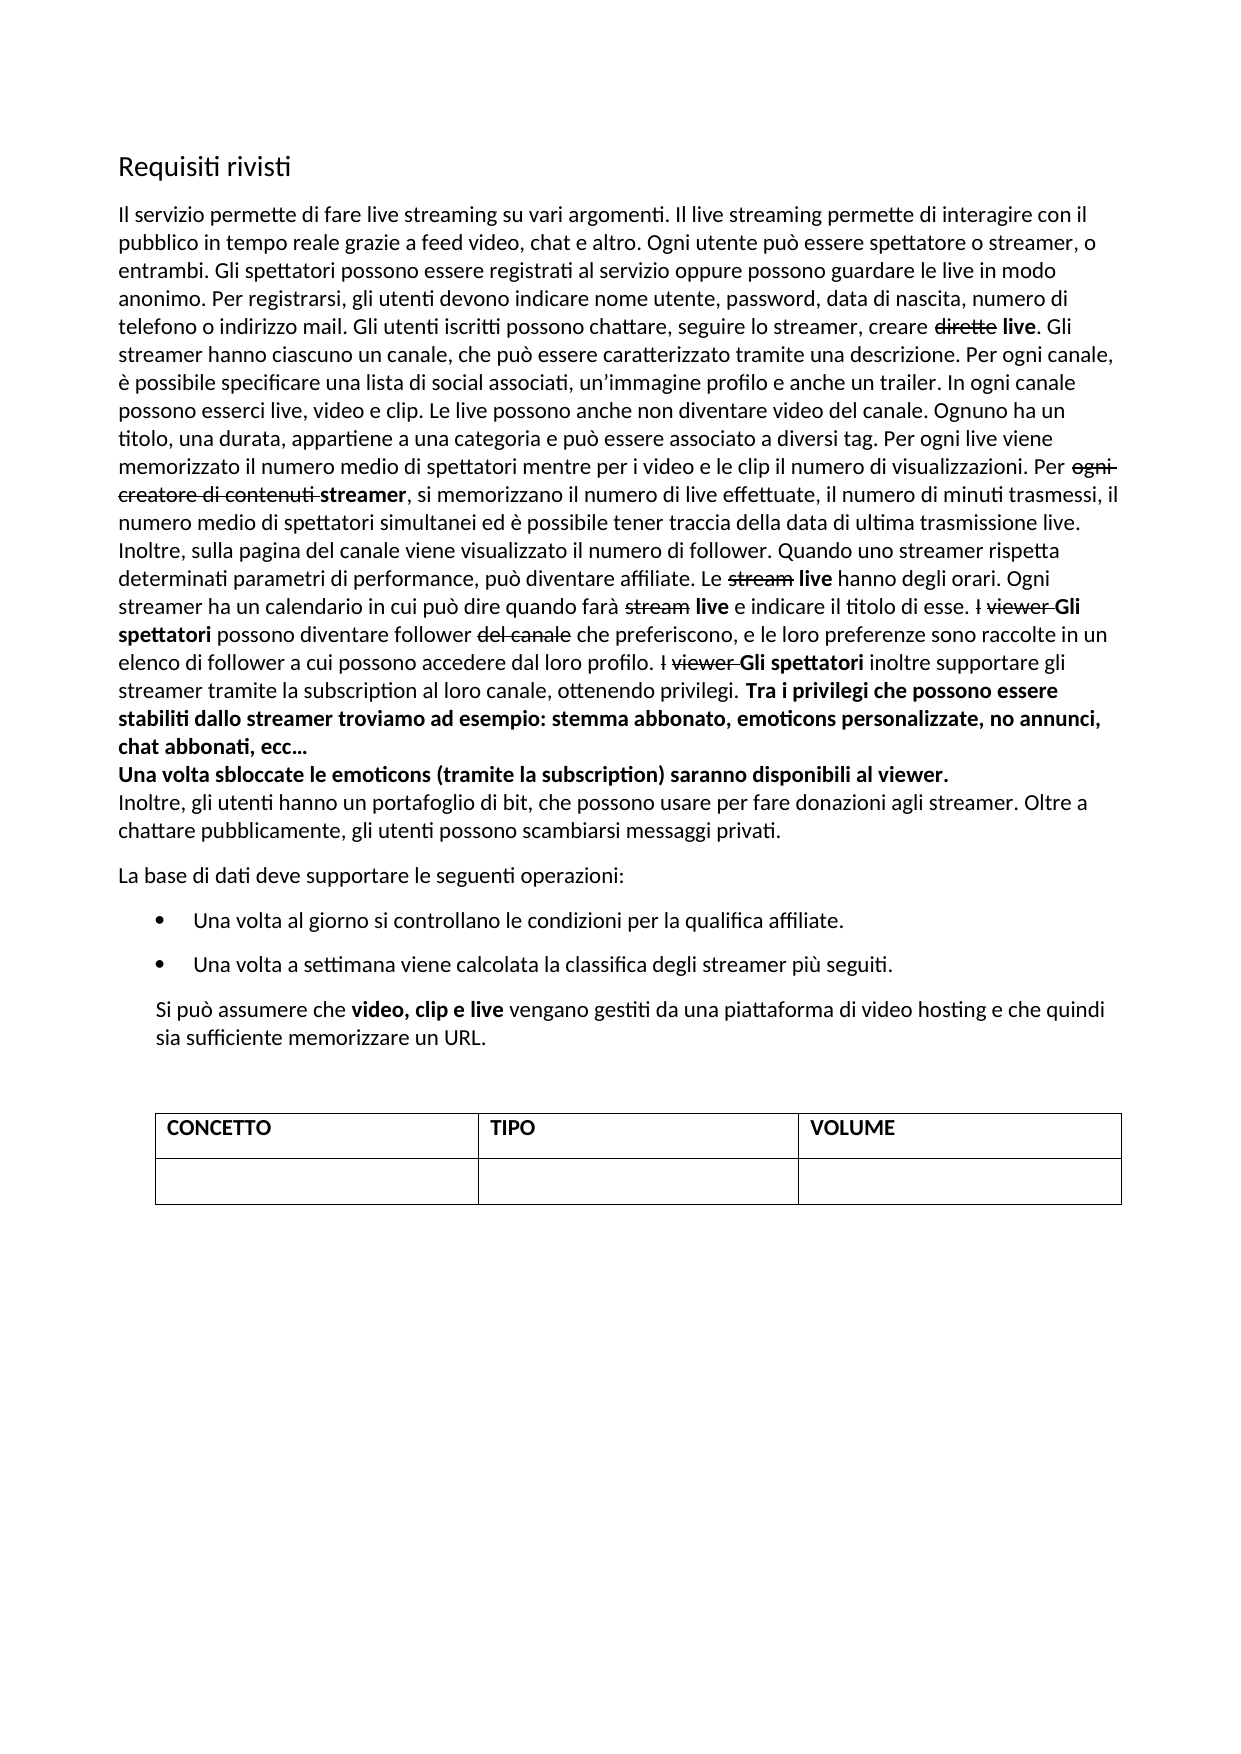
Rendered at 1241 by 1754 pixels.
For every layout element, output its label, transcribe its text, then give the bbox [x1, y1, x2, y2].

text Requisiti rivisti [118, 148, 1122, 183]
text La base di dati deve supportare le seguenti operazioni: [118, 861, 1122, 889]
table_cell [479, 1159, 798, 1204]
table_header CONCETTO [156, 1114, 478, 1158]
list Una volta al giorno si controllano le condizioni per la qualifica affiliate. [156, 906, 1122, 934]
list Una volta a settimana viene calcolata la classifica degli streamer più seguiti. [156, 950, 1122, 978]
text Si può assumere che video, clip e live vengano gestiti da una piattaforma di video hosting e che quindi sia sufficiente memorizzare un URL. [156, 995, 1122, 1051]
text Il servizio permette di fare live streaming su vari argomenti. Il live streaming permette di interagire con il pubblico in tempo reale grazie a feed video, chat e altro. Ogni utente può essere spettatore o streamer, o entrambi. Gli spettatori possono essere registrati al servizio oppure possono guardare le live in modo anonimo. Per registrarsi, gli utenti devono indicare nome utente, password, data di nascita, numero di telefono o indirizzo mail. Gli utenti iscritti possono chattare, seguire lo streamer, creare dirette live. Gli streamer hanno ciascuno un canale, che può essere caratterizzato tramite una descrizione. Per ogni canale, è possibile specificare una lista di social associati, un’immagine profilo e anche un trailer. In ogni canale possono esserci live, video e clip. Le live possono anche non diventare video del canale. Ognuno ha un titolo, una durata, appartiene a una categoria e può essere associato a diversi tag. Per ogni live viene memorizzato il numero medio di spettatori mentre per i video e le clip il numero di visualizzazioni. Per ogni creatore di contenuti streamer, si memorizzano il numero di live effettuate, il numero di minuti trasmessi, il numero medio di spettatori simultanei ed è possibile tener traccia della data di ultima trasmissione live. Inoltre, sulla pagina del canale viene visualizzato il numero di follower. Quando uno streamer rispetta determinati parametri di performance, può diventare affiliate. Le stream live hanno degli orari. Ogni streamer ha un calendario in cui può dire quando farà stream live e indicare il titolo di esse. I viewer Gli spettatori possono diventare follower del canale che preferiscono, e le loro preferenze sono raccolte in un elenco di follower a cui possono accedere dal loro profilo. I viewer Gli spettatori inoltre supportare gli streamer tramite la subscription al loro canale, ottenendo privilegi. Tra i privilegi che possono essere stabiliti dallo streamer troviamo ad esempio: stemma abbonato, emoticons personalizzate, no annunci, chat abbonati, ecc… Una volta sbloccate le emoticons (tramite la subscription) saranno disponibili al viewer. Inoltre, gli utenti hanno un portafoglio di bit, che possono usare per fare donazioni agli streamer. Oltre a chattare pubblicamente, gli utenti possono scambiarsi messaggi privati. [118, 200, 1122, 844]
table_header TIPO [479, 1114, 798, 1158]
table_header VOLUME [799, 1114, 1121, 1158]
table_cell [799, 1159, 1121, 1204]
table_cell [156, 1159, 478, 1204]
